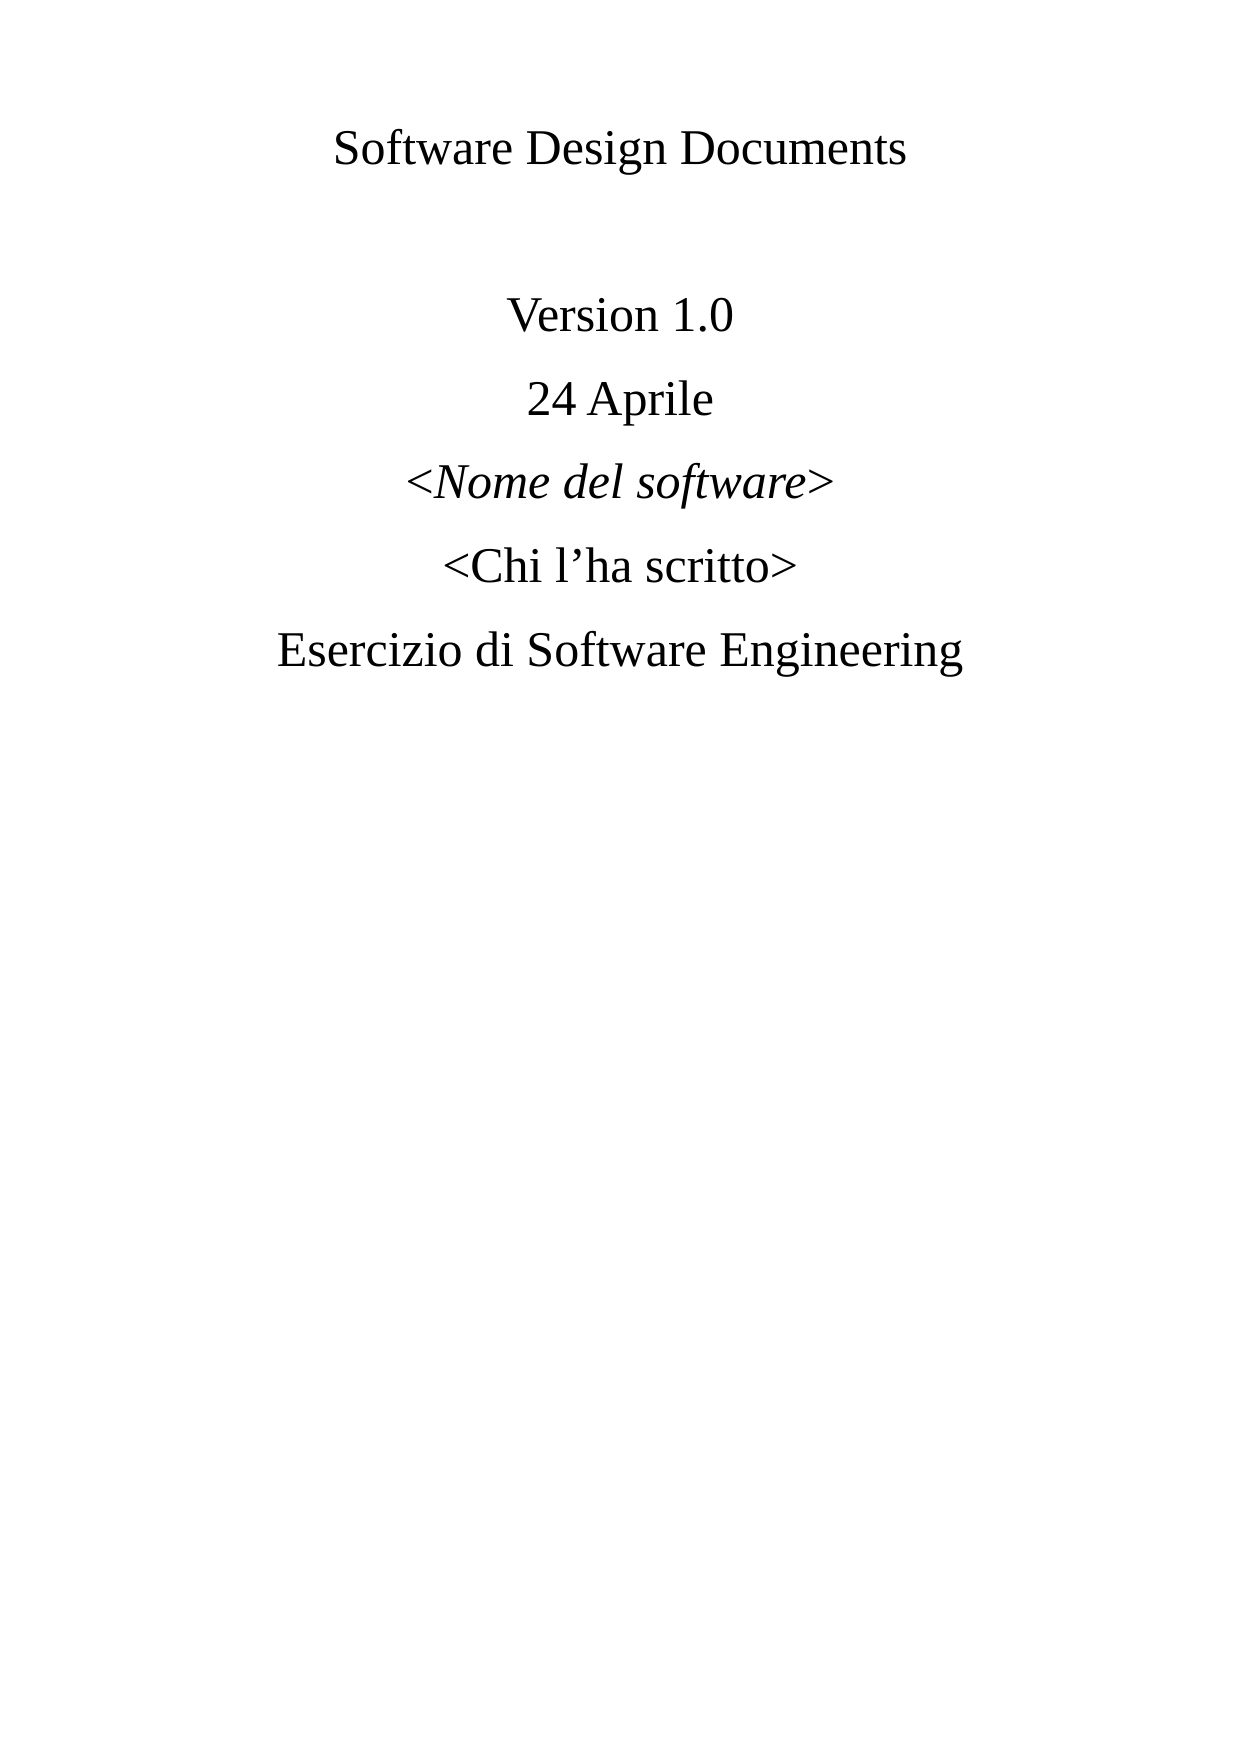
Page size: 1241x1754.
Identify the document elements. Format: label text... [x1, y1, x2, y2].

text <Nome del software> [118, 452, 1122, 510]
text Esercizio di Software Engineering [118, 619, 1122, 677]
text Software Design Documents [118, 118, 1122, 176]
text <Chi l’ha scritto> [118, 536, 1122, 593]
text Version 1.0 [118, 285, 1122, 343]
text 24 Aprile [118, 369, 1122, 426]
